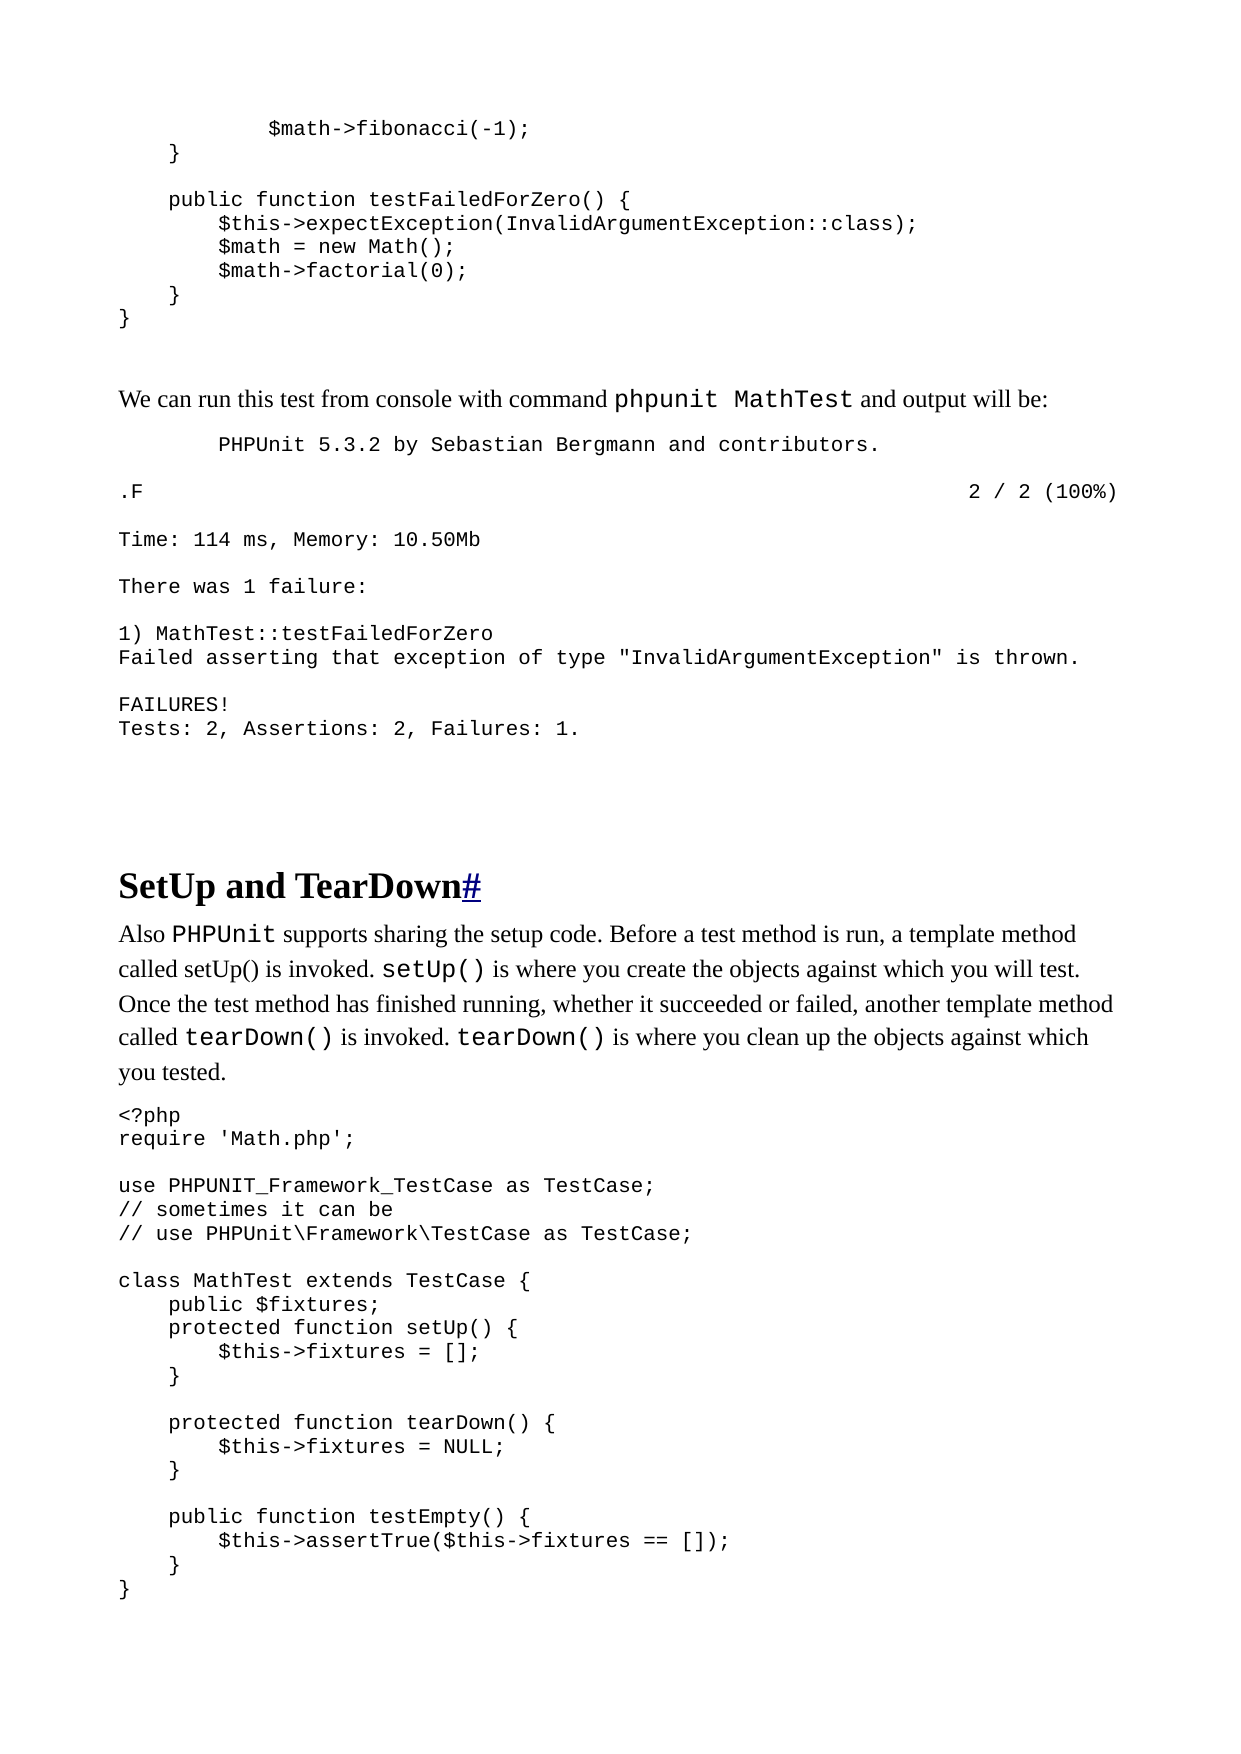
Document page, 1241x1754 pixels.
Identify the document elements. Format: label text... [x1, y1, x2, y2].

text public function testEmpty() { [118, 1507, 1122, 1530]
text public function testFailedForZero() { [118, 189, 1122, 213]
text Failed asserting that exception of type "InvalidArgumentException" is thrown. [118, 647, 1122, 671]
text require 'Math.php'; [118, 1128, 1122, 1152]
text $math->fibonacci(-1); [118, 118, 1122, 142]
text // sometimes it can be [118, 1199, 1122, 1223]
text $this->expectException(InvalidArgumentException::class); [118, 213, 1122, 236]
text Also PHPUnit supports sharing the setup code. Before a test method is run, a template method called setUp() is invoked. setUp() is where you create the objects against which you will test. Once the test method has finished running, whether it succeeded or failed, another template method called tearDown() is invoked. tearDown() is where you clean up the objects against which you tested. [118, 919, 1122, 1086]
subtitle SetUp and TearDown# [118, 863, 1122, 906]
text We can run this test from console with command phpunit MathTest and output will be: [118, 384, 1122, 415]
text There was 1 failure: [118, 576, 1122, 599]
text 1) MathTest::testFailedForZero [118, 623, 1122, 647]
text Tests: 2, Assertions: 2, Failures: 1. [118, 718, 1122, 741]
text } [118, 284, 1122, 307]
text <?php [118, 1104, 1122, 1128]
text use PHPUNIT_Framework_TestCase as TestCase; [118, 1176, 1122, 1199]
text } [118, 142, 1122, 165]
text Time: 114 ms, Memory: 10.50Mb [118, 529, 1122, 552]
text } [118, 307, 1122, 331]
text .F 2 / 2 (100%) [118, 481, 1122, 505]
text protected function setUp() { [118, 1317, 1122, 1341]
text protected function tearDown() { [118, 1412, 1122, 1436]
text class MathTest extends TestCase { [118, 1270, 1122, 1294]
text $math->factorial(0); [118, 260, 1122, 284]
text PHPUnit 5.3.2 by Sebastian Bergmann and contributors. [118, 434, 1122, 458]
text $this->fixtures = []; [118, 1341, 1122, 1365]
text public $fixtures; [118, 1294, 1122, 1317]
text } [118, 1577, 1122, 1601]
text } [118, 1365, 1122, 1388]
text } [118, 1554, 1122, 1577]
text $this->fixtures = NULL; [118, 1436, 1122, 1459]
text // use PHPUnit\Framework\TestCase as TestCase; [118, 1223, 1122, 1246]
text } [118, 1459, 1122, 1483]
text $this->assertTrue($this->fixtures == []); [118, 1530, 1122, 1554]
text $math = new Math(); [118, 236, 1122, 260]
text FAILURES! [118, 694, 1122, 718]
